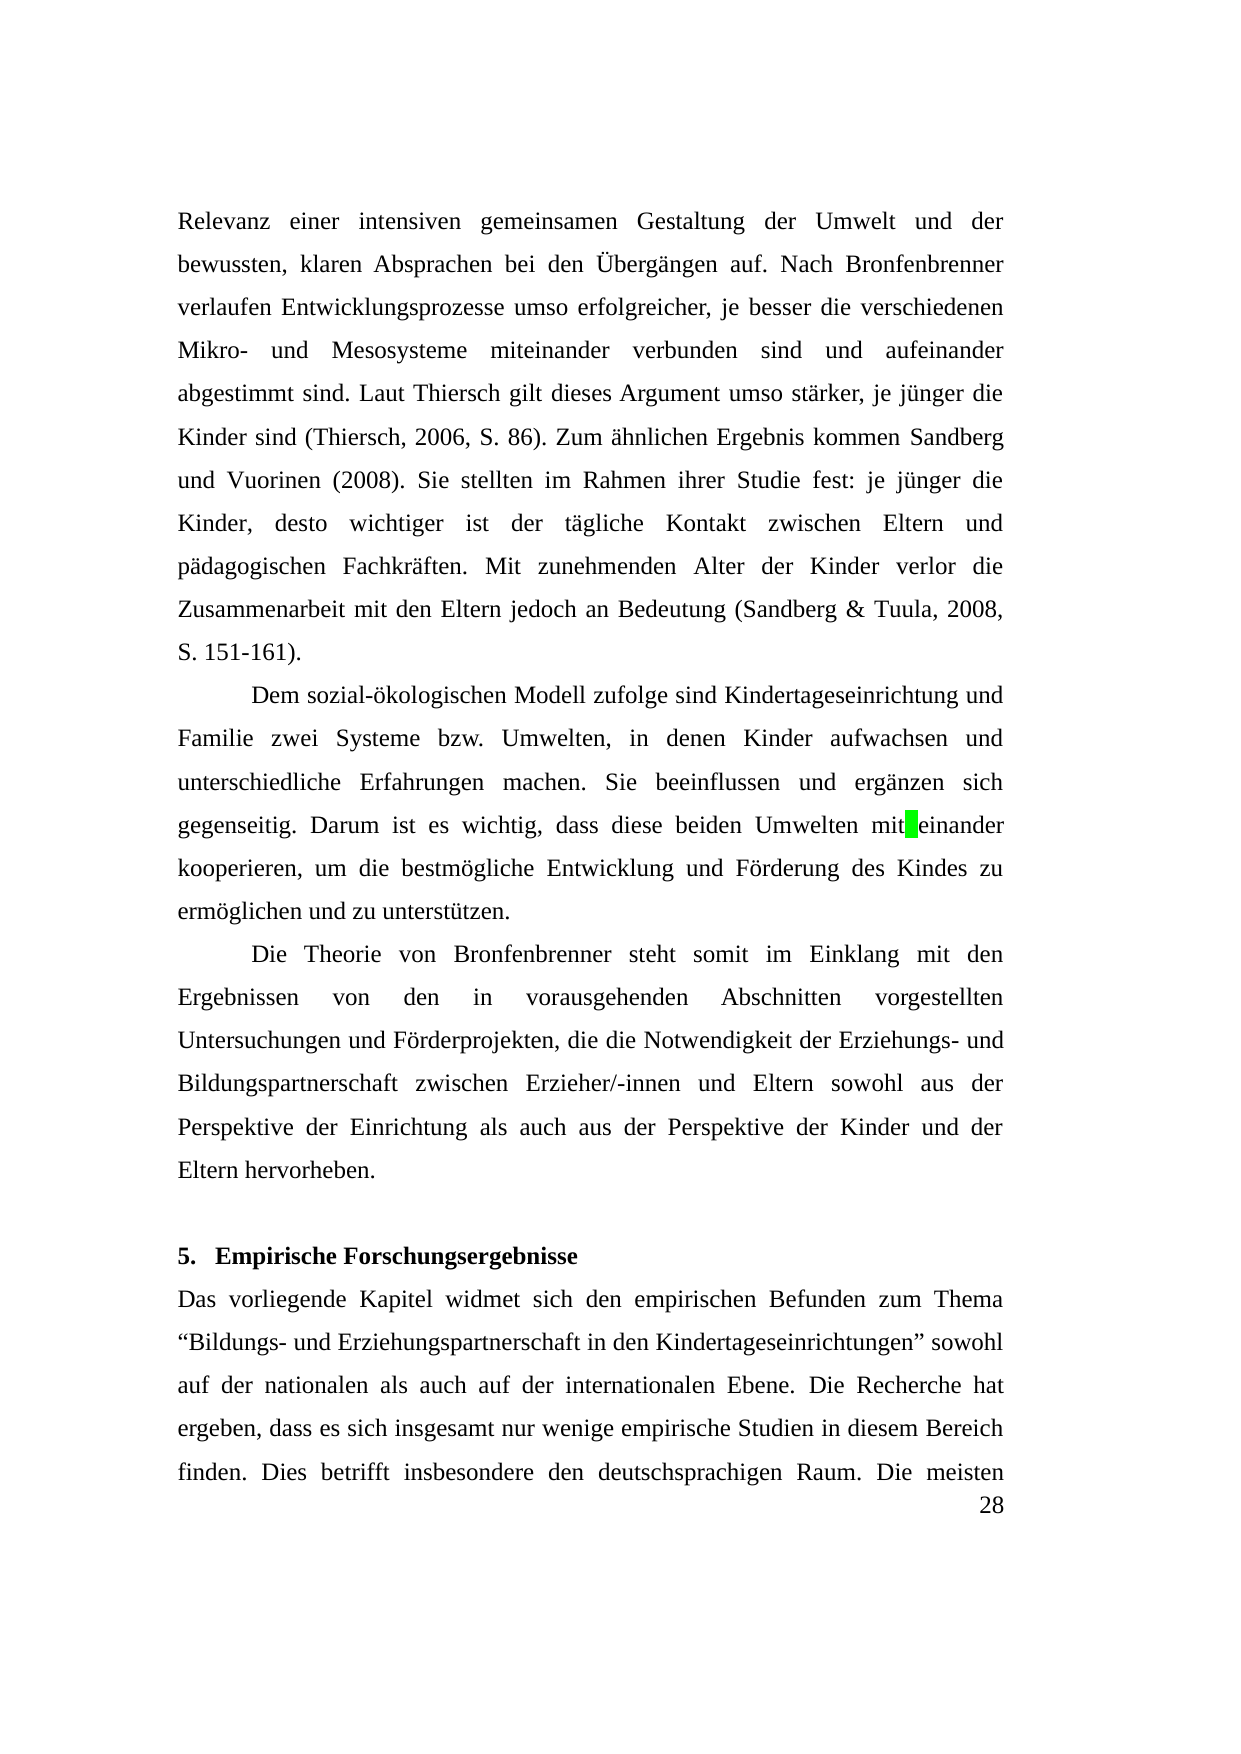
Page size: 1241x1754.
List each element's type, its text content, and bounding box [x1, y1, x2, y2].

text Relevanz einer intensiven gemeinsamen Gestaltung der Umwelt und der bewussten, klaren Absprachen bei den Übergängen auf. Nach Bronfenbrenner verlaufen Entwicklungsprozesse umso erfolgreicher, je besser die verschiedenen Mikro- und Mesosysteme miteinander verbunden sind und aufeinander abgestimmt sind. Laut Thiersch gilt dieses Argument umso stärker, je jünger die Kinder sind (Thiersch, 2006, S. 86). Zum ähnlichen Ergebnis kommen Sandberg und Vuorinen (2008). Sie stellten im Rahmen ihrer Studie fest: je jünger die Kinder, desto wichtiger ist der tägliche Kontakt zwischen Eltern und pädagogischen Fachkräften. Mit zunehmenden Alter der Kinder verlor die Zusammenarbeit mit den Eltern jedoch an Bedeutung (Sandberg & Tuula, 2008, S. 151-161). [177, 206, 1004, 666]
text 5. Empirische Forschungsergebnisse [177, 1241, 1004, 1270]
text Dem sozial-ökologischen Modell zufolge sind Kindertageseinrichtung und Familie zwei Systeme bzw. Umwelten, in denen Kinder aufwachsen und unterschiedliche Erfahrungen machen. Sie beeinflussen und ergänzen sich gegenseitig. Darum ist es wichtig, dass diese beiden Umwelten mit einander kooperieren, um die bestmögliche Entwicklung und Förderung des Kindes zu ermöglichen und zu unterstützen. [177, 680, 1004, 925]
text Das vorliegende Kapitel widmet sich den empirischen Befunden zum Thema “Bildungs- und Erziehungspartnerschaft in den Kindertageseinrichtungen” sowohl auf der nationalen als auch auf der internationalen Ebene. Die Recherche hat ergeben, dass es sich insgesamt nur wenige empirische Studien in diesem Bereich finden. Dies betrifft insbesondere den deutschsprachigen Raum. Die meisten [177, 1284, 1004, 1485]
text Die Theorie von Bronfenbrenner steht somit im Einklang mit den Ergebnissen von den in vorausgehenden Abschnitten vorgestellten Untersuchungen und Förderprojekten, die die Notwendigkeit der Erziehungs- und Bildungspartnerschaft zwischen Erzieher/-innen und Eltern sowohl aus der Perspektive der Einrichtung als auch aus der Perspektive der Kinder und der Eltern hervorheben. [177, 939, 1004, 1183]
